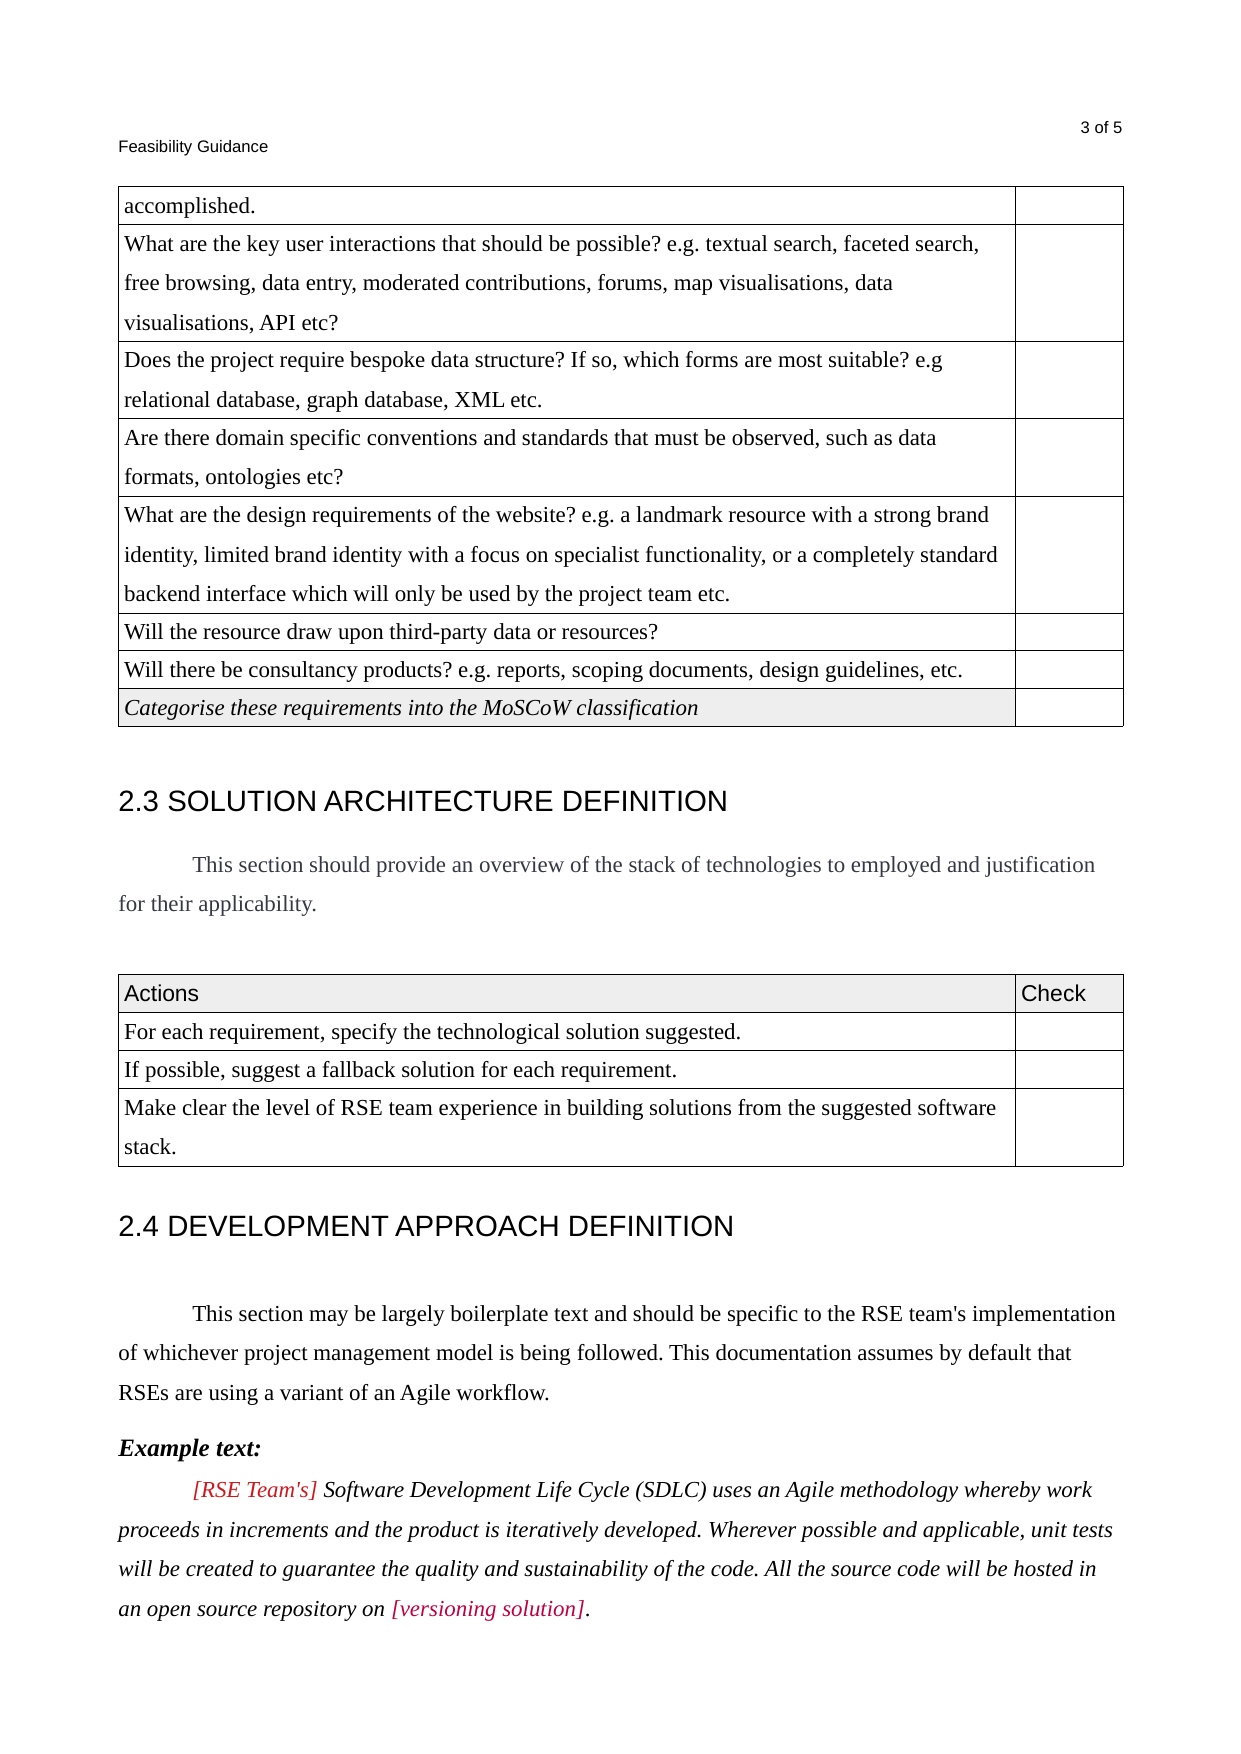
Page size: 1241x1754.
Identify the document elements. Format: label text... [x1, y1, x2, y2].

table_cell [1016, 1013, 1123, 1050]
table_cell [1016, 187, 1123, 224]
text [RSE Team's] Software Development Life Cycle (SDLC) uses an Agile methodology whereby work proceeds in increments and the product is iteratively developed. Wherever possible and applicable, unit tests will be created to guarantee the quality and sustainability of the code. All the source code will be hosted in an open source repository on [versioning solution]. [118, 1476, 1122, 1621]
table_header Actions [119, 975, 1015, 1012]
table_cell Are there domain specific conventions and standards that must be observed, such as data formats, ontologies etc? [119, 419, 1015, 496]
table_cell [1016, 342, 1123, 418]
table_cell [1016, 689, 1123, 726]
table_cell Categorise these requirements into the MoSCoW classification [119, 689, 1015, 726]
table_cell Does the project require bespoke data structure? If so, which forms are most suitable? e.g relational database, graph database, XML etc. [119, 342, 1015, 418]
table_cell What are the key user interactions that should be possible? e.g. textual search, faceted search, free browsing, data entry, moderated contributions, forums, map visualisations, data visualisations, API etc? [119, 225, 1015, 341]
subtitle 2.4 DEVELOPMENT APPROACH DEFINITION [118, 1209, 1122, 1243]
table_cell [1016, 614, 1123, 650]
table_header Check [1016, 975, 1123, 1012]
table_cell [1016, 651, 1123, 688]
table_cell accomplished. [119, 187, 1015, 224]
table_cell What are the design requirements of the website? e.g. a landmark resource with a strong brand identity, limited brand identity with a focus on specialist functionality, or a completely standard backend interface which will only be used by the project team etc. [119, 497, 1015, 612]
table_cell If possible, suggest a fallback solution for each requirement. [119, 1051, 1015, 1088]
text This section should provide an overview of the stack of technologies to employed and justification for their applicability. [118, 851, 1122, 960]
table_cell [1016, 419, 1123, 496]
table_cell Will there be consultancy products? e.g. reports, scoping documents, design guidelines, etc. [119, 651, 1015, 688]
table_cell [1016, 497, 1123, 612]
table_cell [1016, 1051, 1123, 1088]
text Example text: [118, 1433, 1122, 1462]
table_cell For each requirement, specify the technological solution suggested. [119, 1013, 1015, 1050]
text This section may be largely boilerplate text and should be specific to the RSE team's implementation of whichever project management model is being followed. This documentation assumes by default that RSEs are using a variant of an Agile workflow. [118, 1300, 1122, 1405]
table_cell [1016, 225, 1123, 341]
table_cell Make clear the level of RSE team experience in building solutions from the suggested software stack. [119, 1089, 1015, 1166]
subtitle 2.3 SOLUTION ARCHITECTURE DEFINITION [118, 784, 1122, 818]
table_cell [1016, 1089, 1123, 1166]
table_cell Will the resource draw upon third-party data or resources? [119, 614, 1015, 650]
